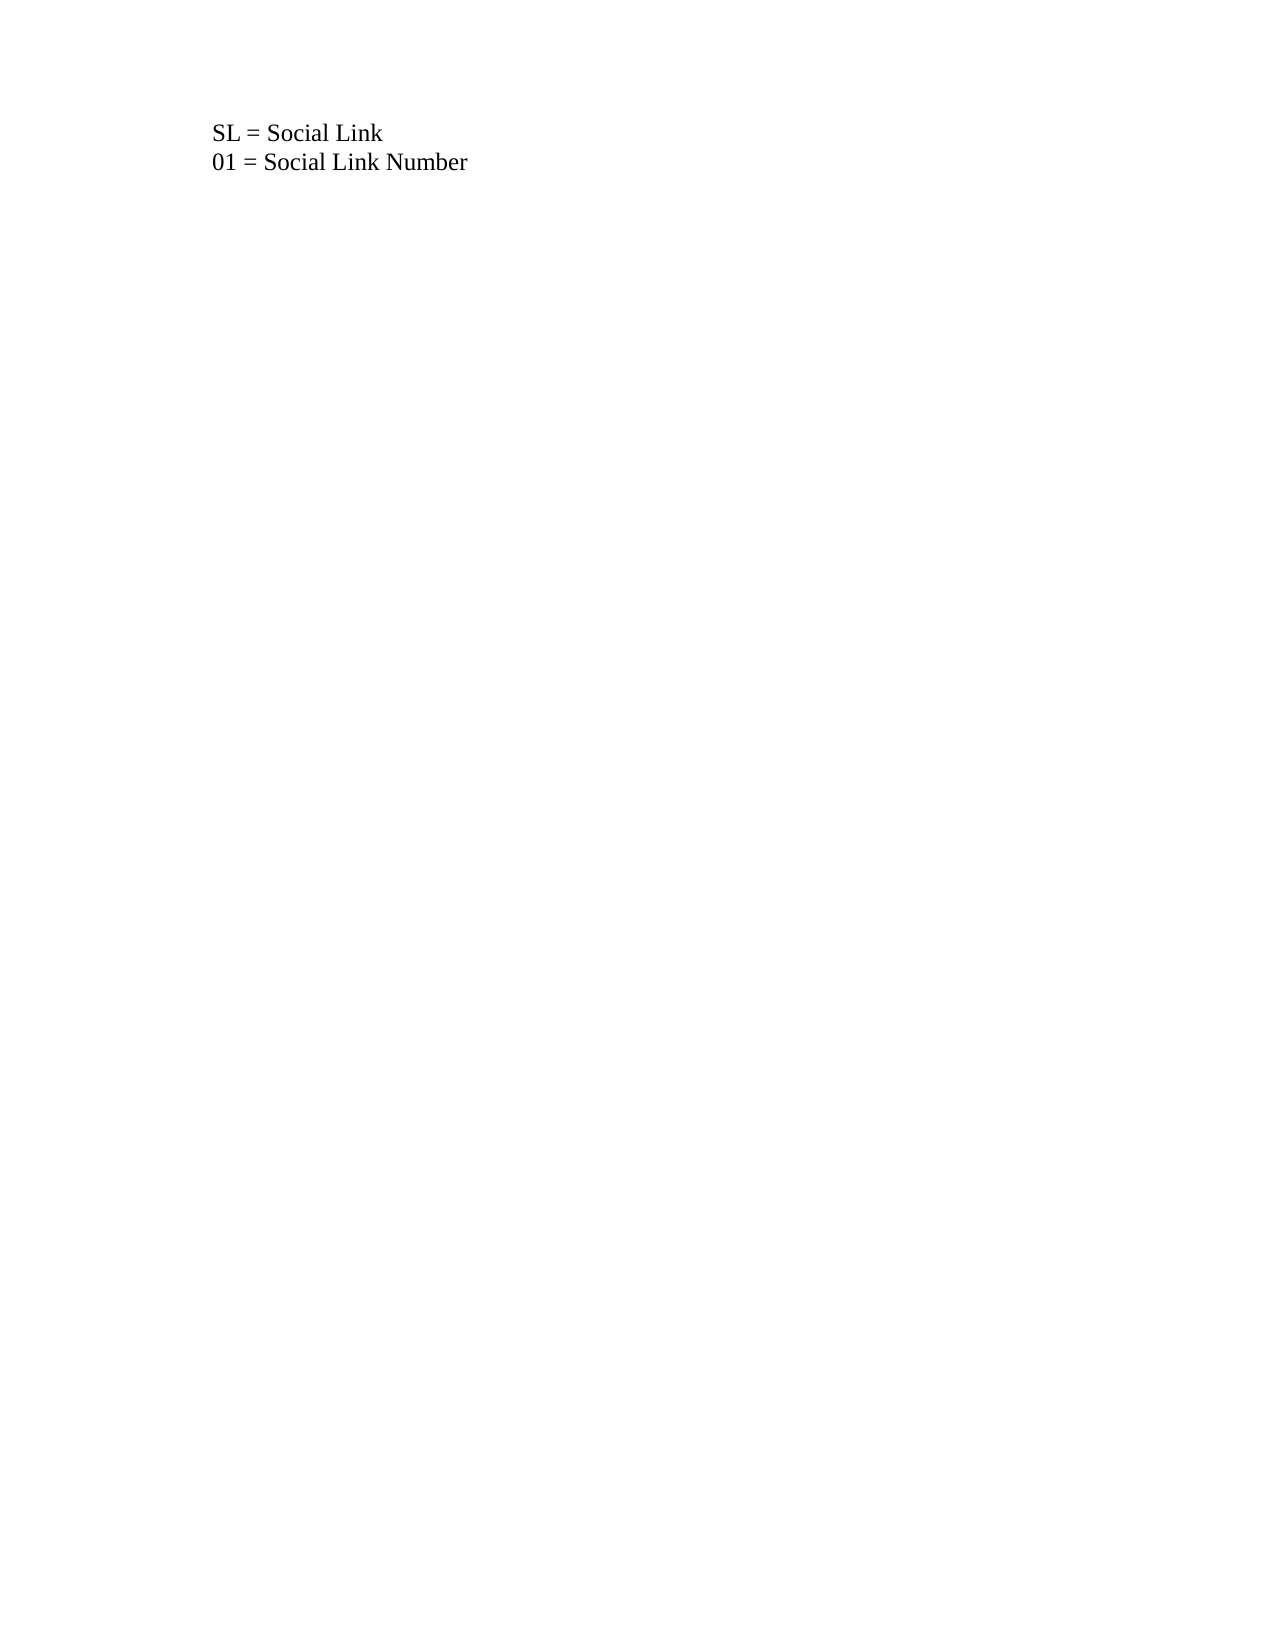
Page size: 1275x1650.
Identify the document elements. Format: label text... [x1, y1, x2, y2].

text SL = Social Link [118, 118, 1157, 147]
text 01 = Social Link Number [118, 147, 1157, 176]
